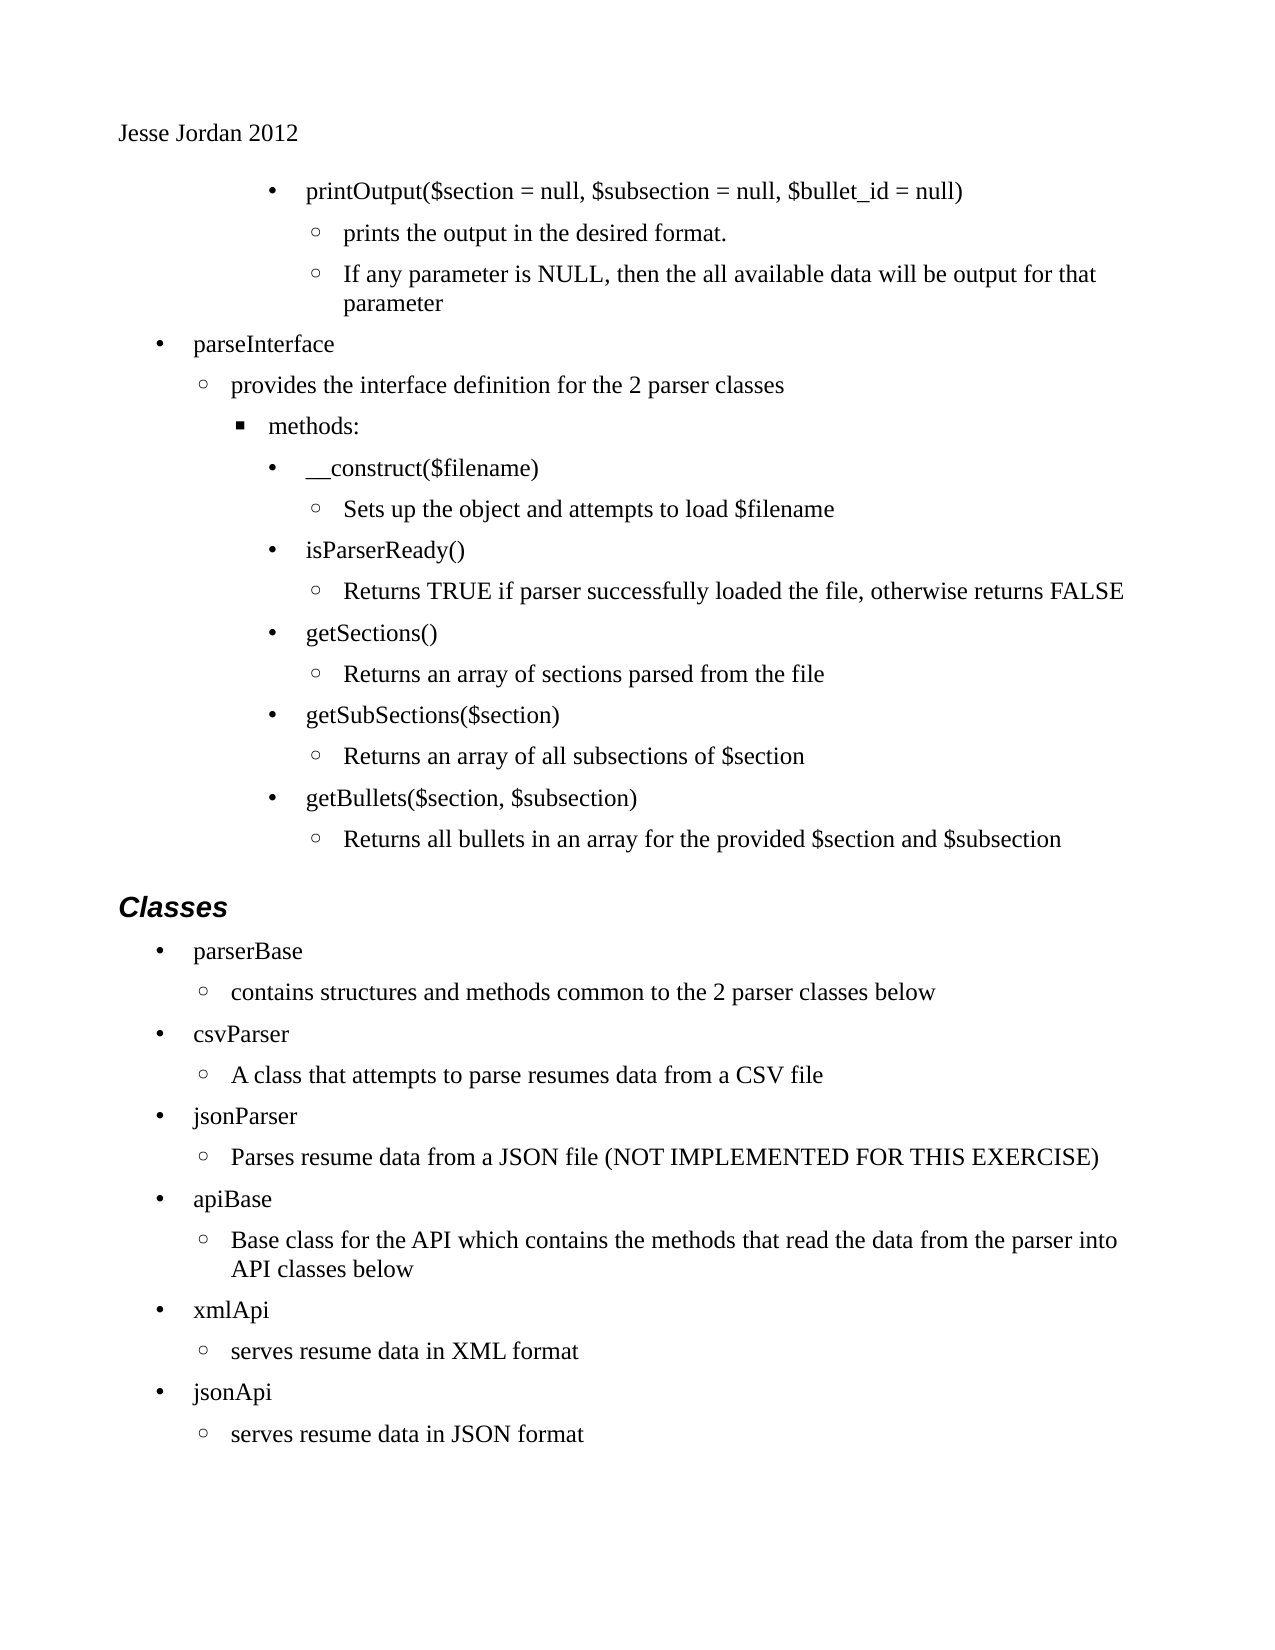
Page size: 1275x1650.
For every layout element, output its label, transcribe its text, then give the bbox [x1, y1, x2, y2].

list parserBase [156, 936, 1157, 965]
list If any parameter is NULL, then the all available data will be output for that parameter [306, 259, 1157, 316]
list csvParser [156, 1019, 1157, 1047]
list Parses resume data from a JSON file (NOT IMPLEMENTED FOR THIS EXERCISE) [193, 1142, 1157, 1171]
list provides the interface definition for the 2 parser classes [193, 370, 1157, 399]
list serves resume data in XML format [193, 1336, 1157, 1365]
list xmlApi [156, 1295, 1157, 1324]
list Returns an array of all subsections of $section [306, 741, 1157, 770]
list methods: [231, 411, 1157, 440]
list serves resume data in JSON format [193, 1419, 1157, 1447]
list contains structures and methods common to the 2 parser classes below [193, 977, 1157, 1006]
list getBullets($section, $subsection) [268, 783, 1157, 811]
list Sets up the object and attempts to load $filename [306, 494, 1157, 523]
list getSubSections($section) [268, 700, 1157, 729]
list Base class for the API which contains the methods that read the data from the parser into API classes below [193, 1225, 1157, 1282]
list printOutput($section = null, $subsection = null, $bullet_id = null) [268, 176, 1157, 205]
list isParserReady() [268, 535, 1157, 564]
list parseInterface [156, 329, 1157, 358]
list __construct($filename) [268, 453, 1157, 481]
list Returns an array of sections parsed from the file [306, 659, 1157, 688]
list Returns all bullets in an array for the provided $section and $subsection [306, 824, 1157, 853]
list A class that attempts to parse resumes data from a CSV file [193, 1060, 1157, 1089]
subtitle Classes [118, 890, 1157, 924]
list apiBase [156, 1184, 1157, 1212]
list Returns TRUE if parser successfully loaded the file, otherwise returns FALSE [306, 576, 1157, 605]
list getSections() [268, 618, 1157, 646]
list jsonApi [156, 1377, 1157, 1406]
list prints the output in the desired format. [306, 218, 1157, 246]
list jsonParser [156, 1101, 1157, 1130]
